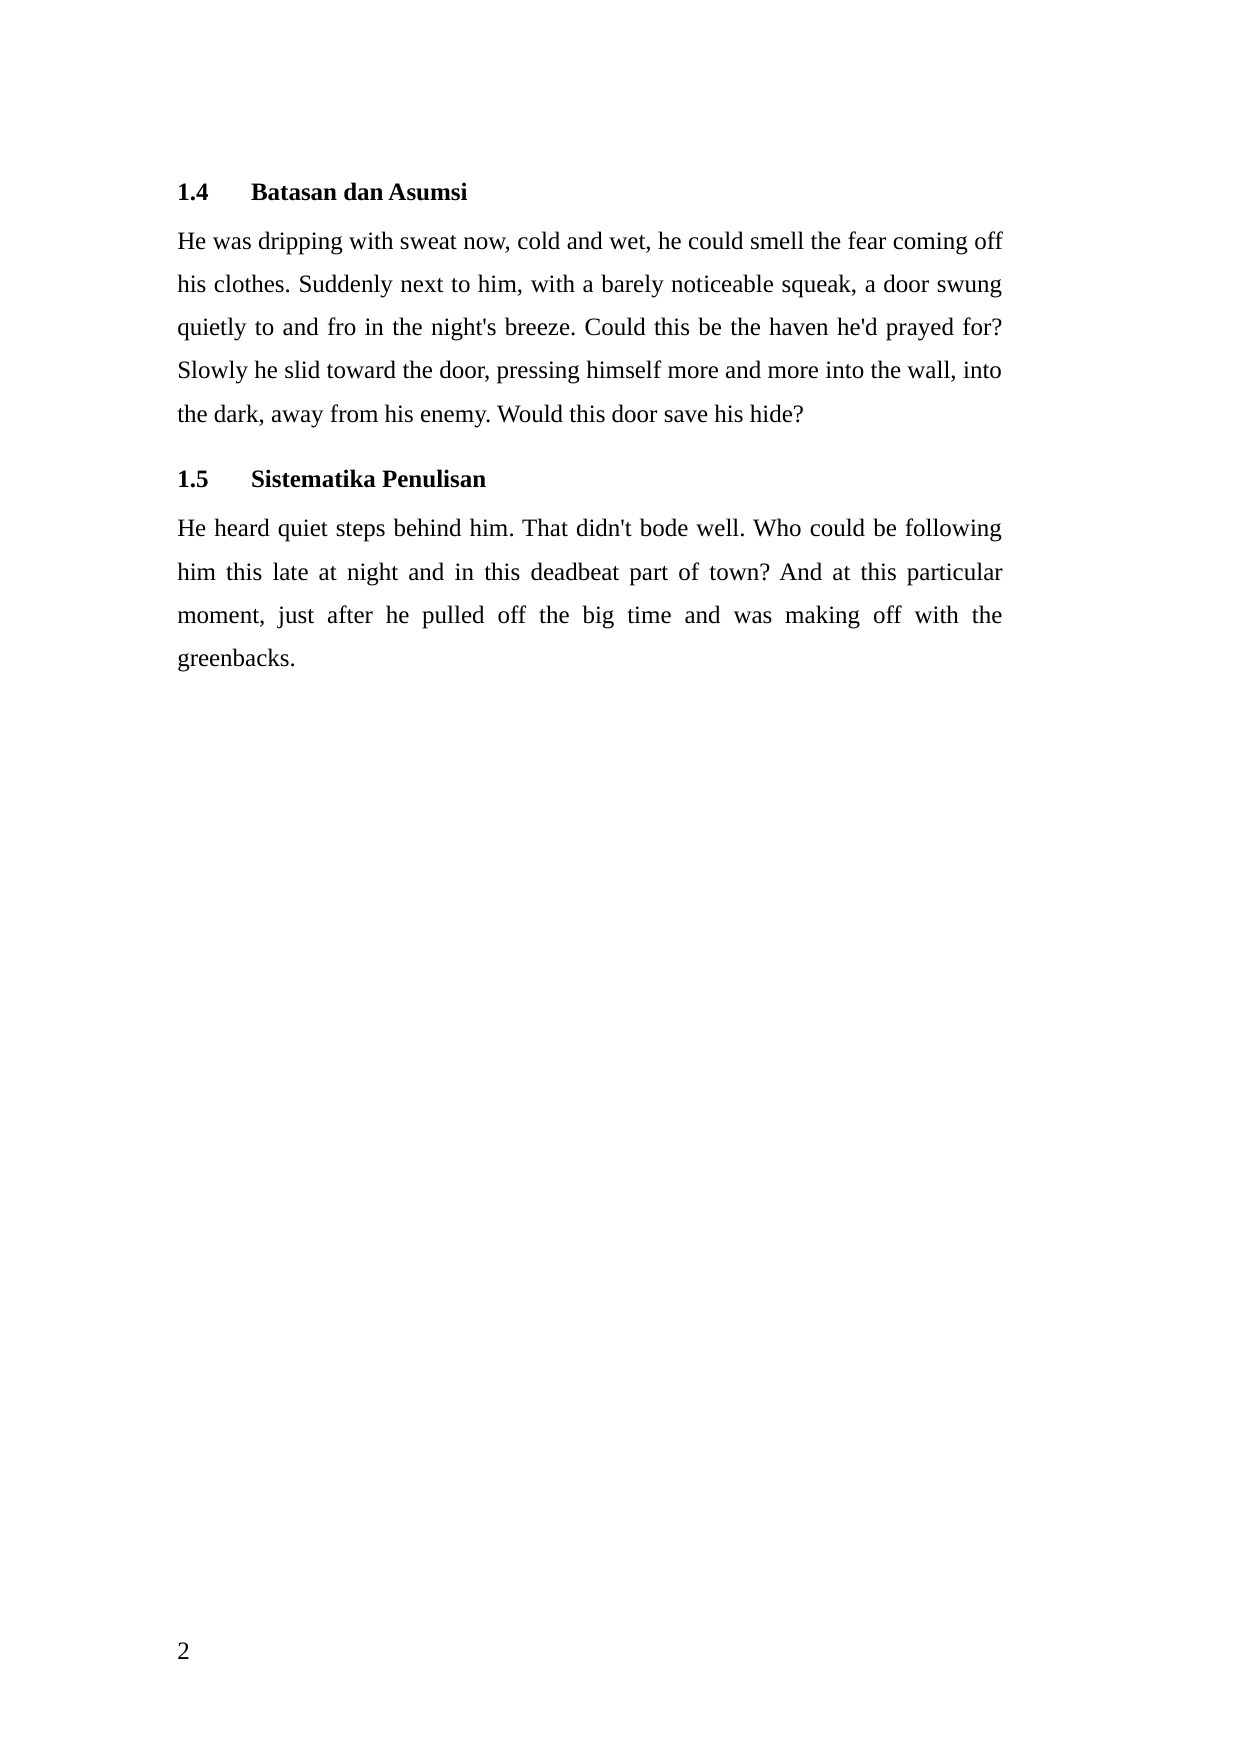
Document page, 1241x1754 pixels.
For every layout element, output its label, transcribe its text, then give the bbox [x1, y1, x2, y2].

subtitle Sistematika Penulisan [177, 464, 1003, 493]
text He was dripping with sweat now, cold and wet, he could smell the fear coming off his clothes. Suddenly next to him, with a barely noticeable squeak, a door swung quietly to and fro in the night's breeze. Could this be the haven he'd prayed for? Slowly he slid toward the door, pressing himself more and more into the wall, into the dark, away from his enemy. Would this door save his hide? [177, 226, 1003, 427]
subtitle Batasan dan Asumsi [177, 177, 1003, 206]
text He heard quiet steps behind him. That didn't bode well. Who could be following him this late at night and in this deadbeat part of town? And at this particular moment, just after he pulled off the big time and was making off with the greenbacks. [177, 513, 1003, 672]
